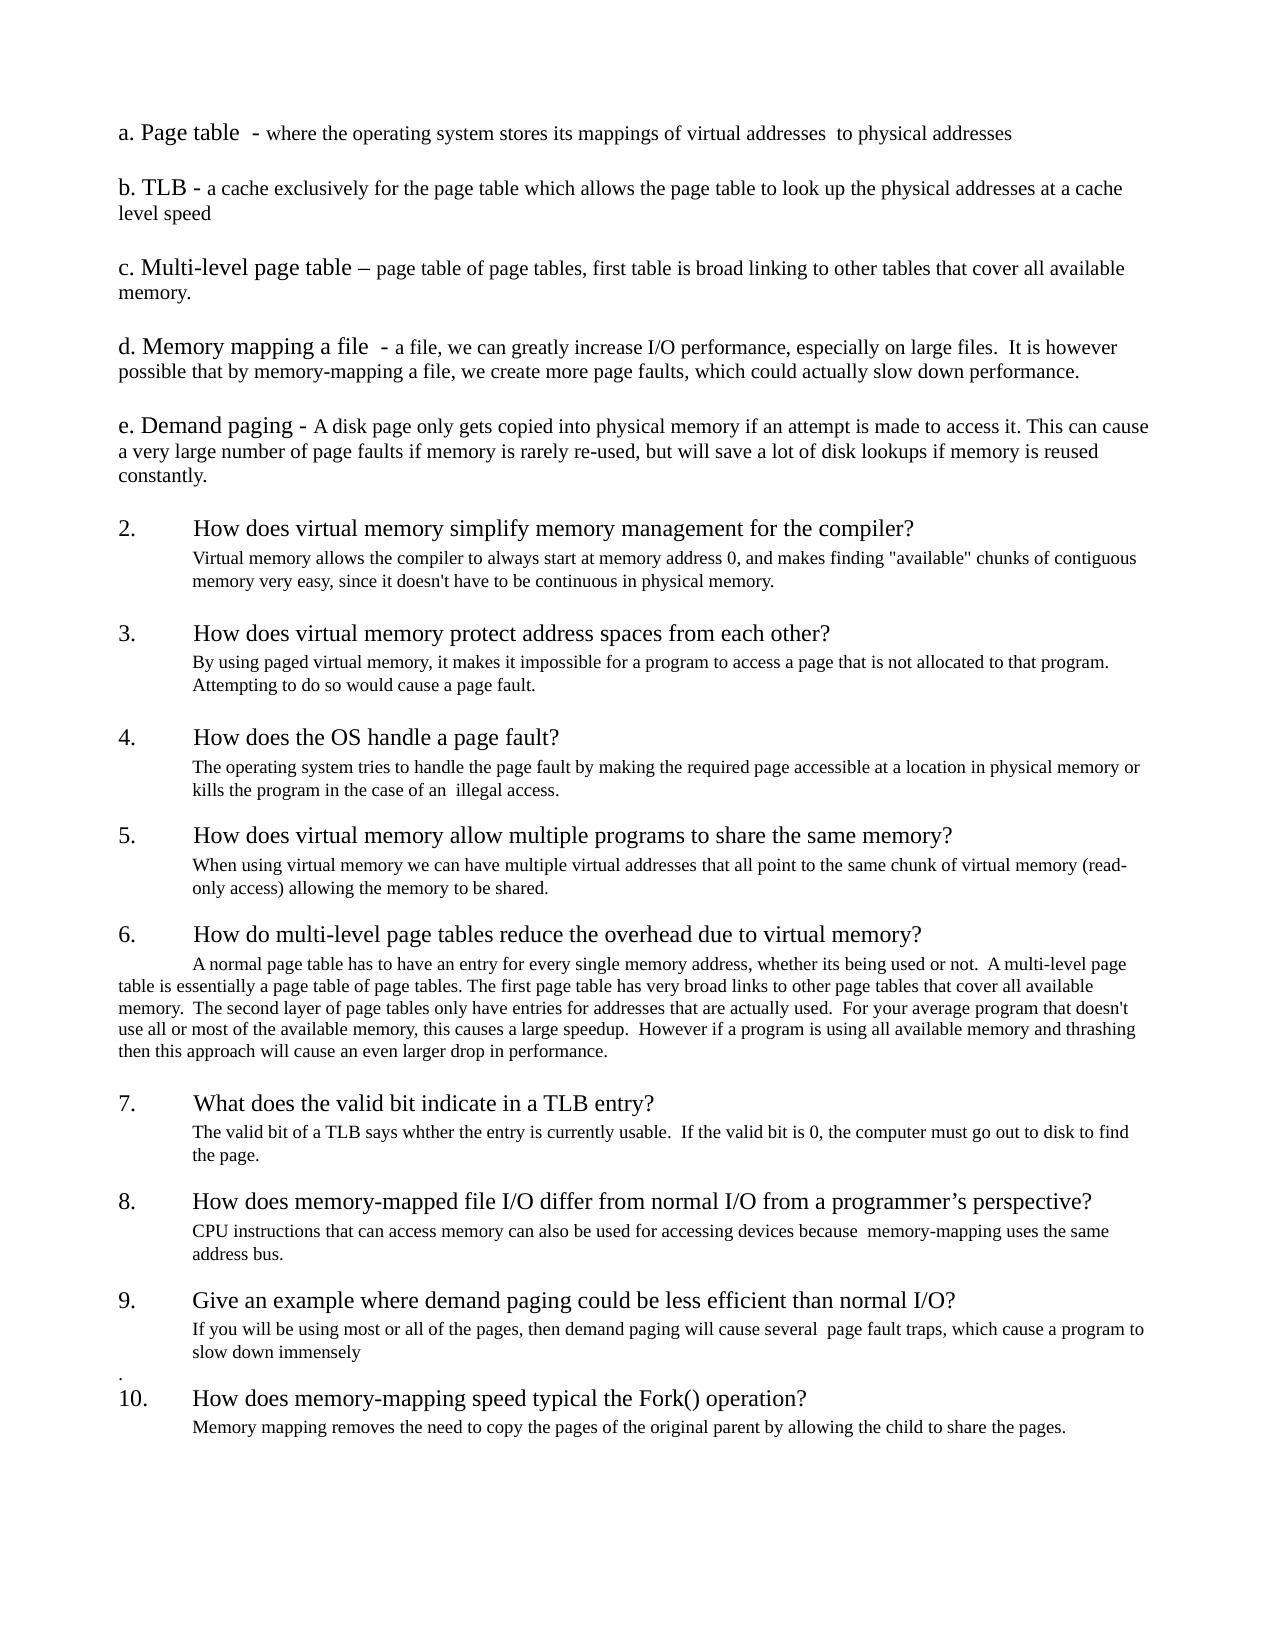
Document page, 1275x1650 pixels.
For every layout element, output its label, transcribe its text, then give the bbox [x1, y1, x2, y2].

list What does the valid bit indicate in a TLB entry? [118, 1089, 1157, 1117]
text The operating system tries to handle the page fault by making the required page accessible at a location in physical memory or kills the program in the case of an illegal access. [118, 751, 1157, 800]
list How do multi-level page tables reduce the overhead due to virtual memory? [118, 920, 1157, 947]
text a. Page table - where the operating system stores its mappings of virtual addresses to physical addresses [118, 118, 1157, 146]
list How does virtual memory allow multiple programs to share the same memory? [118, 822, 1157, 849]
text If you will be using most or all of the pages, then demand paging will cause several page fault traps, which cause a program to slow down immensely [118, 1313, 1157, 1362]
list How does the OS handle a page fault? [118, 723, 1157, 751]
list c. Multi-level page table – page table of page tables, first table is broad linking to other tables that cover all available memory. [118, 253, 1157, 304]
text Virtual memory allows the compiler to always start at memory address 0, and makes finding "available" chunks of contiguous memory very easy, since it doesn't have to be continuous in physical memory. [118, 542, 1157, 591]
list How does virtual memory simplify memory management for the compiler? [118, 514, 1157, 542]
list 10. How does memory-mapping speed typical the Fork() operation? [118, 1384, 1157, 1412]
text When using virtual memory we can have multiple virtual addresses that all point to the same chunk of virtual memory (read- only access) allowing the memory to be shared. [118, 849, 1157, 898]
text A normal page table has to have an entry for every single memory address, whether its being used or not. A multi-level page table is essentially a page table of page tables. The first page table has very broad links to other page tables that cover all available memory. The second layer of page tables only have entries for addresses that are actually used. For your average program that doesn't use all or most of the available memory, this causes a large speedup. However if a program is using all available memory and thrashing then this approach will cause an even larger drop in performance. [118, 947, 1157, 1061]
text d. Memory mapping a file - a file, we can greatly increase I/O performance, especially on large files. It is however possible that by memory-mapping a file, we create more page faults, which could actually slow down performance. [118, 332, 1157, 383]
text The valid bit of a TLB says whther the entry is currently usable. If the valid bit is 0, the computer must go out to disk to find the page. [118, 1117, 1157, 1166]
list 8. How does memory-mapped file I/O differ from normal I/O from a programmer’s perspective? [118, 1187, 1157, 1215]
text e. Demand paging - A disk page only gets copied into physical memory if an attempt is made to access it. This can cause a very large number of page faults if memory is rarely re-used, but will save a lot of disk lookups if memory is reused constantly. [118, 411, 1157, 487]
text Memory mapping removes the need to copy the pages of the original parent by allowing the child to share the pages. [118, 1412, 1157, 1439]
list How does virtual memory protect address spaces from each other? [118, 619, 1157, 646]
list 9. Give an example where demand paging could be less efficient than normal I/O? [118, 1286, 1157, 1313]
text b. TLB - a cache exclusively for the page table which allows the page table to look up the physical addresses at a cache level speed [118, 173, 1157, 225]
text By using paged virtual memory, it makes it impossible for a program to access a page that is not allocated to that program. Attempting to do so would cause a page fault. [118, 646, 1157, 696]
text . [118, 1362, 1157, 1384]
text CPU instructions that can access memory can also be used for accessing devices because memory-mapping uses the same address bus. [118, 1215, 1157, 1264]
